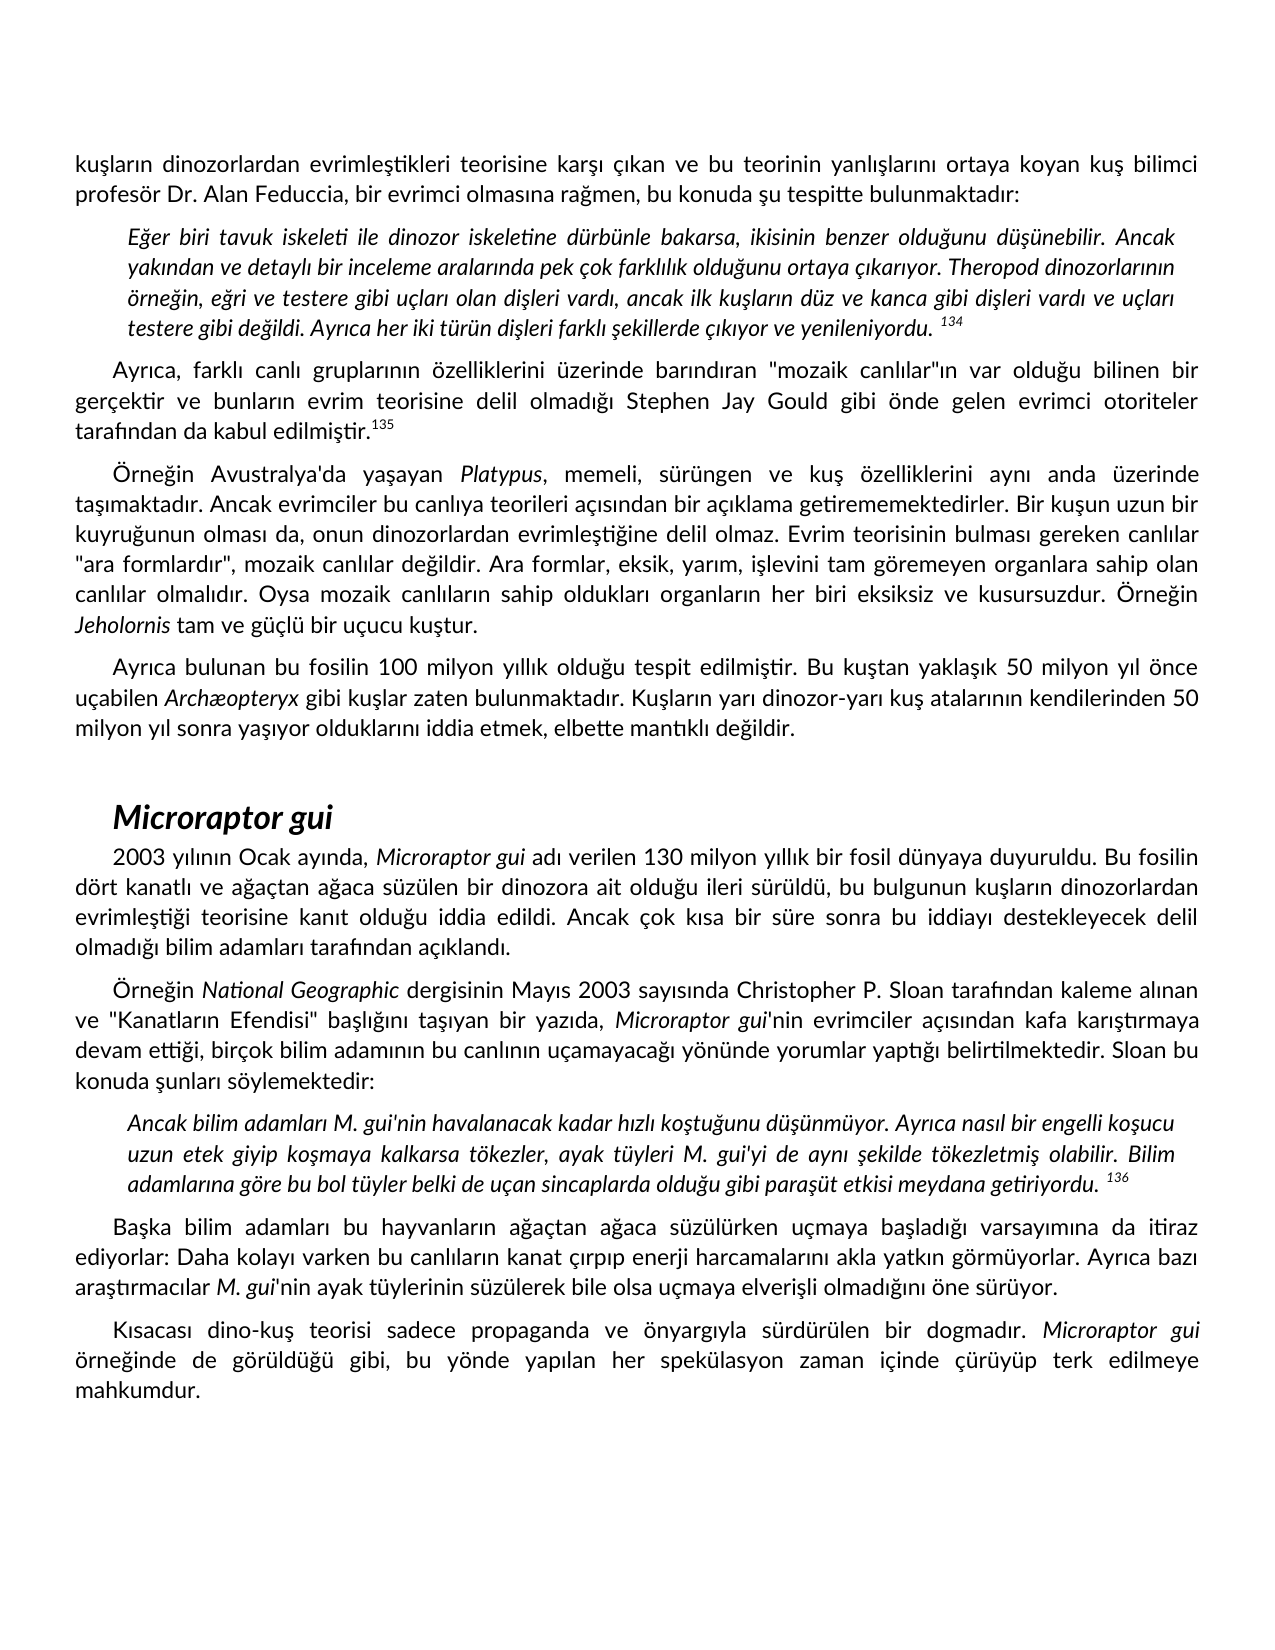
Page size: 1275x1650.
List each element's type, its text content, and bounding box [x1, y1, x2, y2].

text Ayrıca, farklı canlı gruplarının özelliklerini üzerinde barındıran "mozaik canlılar"ın var olduğu bilinen bir gerçektir ve bunların evrim teorisine delil olmadığı Stephen Jay Gould gibi önde gelen evrimci otoriteler tarafından da kabul edilmiştir.135 [75, 356, 1200, 444]
text kuşların dinozorlardan evrimleştikleri teorisine karşı çıkan ve bu teorinin yanlışlarını ortaya koyan kuş bilimci profesör Dr. Alan Feduccia, bir evrimci olmasına rağmen, bu konuda şu tespitte bulunmaktadır: [75, 150, 1200, 208]
text Eğer biri tavuk iskeleti ile dinozor iskeletine dürbünle bakarsa, ikisinin benzer olduğunu düşünebilir. Ancak yakından ve detaylı bir inceleme aralarında pek çok farklılık olduğunu ortaya çıkarıyor. Theropod dinozorlarının örneğin, eğri ve testere gibi uçları olan dişleri vardı, ancak ilk kuşların düz ve kanca gibi dişleri vardı ve uçları testere gibi değildi. Ayrıca her iki türün dişleri farklı şekillerde çıkıyor ve yenileniyordu. 134 [127, 223, 1177, 341]
text 2003 yılının Ocak ayında, Microraptor gui adı verilen 130 milyon yıllık bir fosil dünyaya duyuruldu. Bu fosilin dört kanatlı ve ağaçtan ağaca süzülen bir dinozora ait olduğu ileri sürüldü, bu bulgunun kuşların dinozorlardan evrimleştiği teorisine kanıt olduğu iddia edildi. Ancak çok kısa bir süre sonra bu iddiayı destekleyecek delil olmadığı bilim adamları tarafından açıklandı. [75, 842, 1200, 961]
text Ayrıca bulunan bu fosilin 100 milyon yıllık olduğu tespit edilmiştir. Bu kuştan yaklaşık 50 milyon yıl önce uçabilen Archæopteryx gibi kuşlar zaten bulunmaktadır. Kuşların yarı dinozor-yarı kuş atalarının kendilerinden 50 milyon yıl sonra yaşıyor olduklarını iddia etmek, elbette mantıklı değildir. [75, 653, 1200, 741]
text Örneğin National Geographic dergisinin Mayıs 2003 sayısında Christopher P. Sloan tarafından kaleme alınan ve "Kanatların Efendisi" başlığını taşıyan bir yazıda, Microraptor gui'nin evrimciler açısından kafa karıştırmaya devam ettiği, birçok bilim adamının bu canlının uçamayacağı yönünde yorumlar yaptığı belirtilmektedir. Sloan bu konuda şunları söylemektedir: [75, 976, 1200, 1094]
text Örneğin Avustralya'da yaşayan Platypus, memeli, sürüngen ve kuş özelliklerini aynı anda üzerinde taşımaktadır. Ancak evrimciler bu canlıya teorileri açısından bir açıklama getirememektedirler. Bir kuşun uzun bir kuyruğunun olması da, onun dinozorlardan evrimleştiğine delil olmaz. Evrim teorisinin bulması gereken canlılar "ara formlardır", mozaik canlılar değildir. Ara formlar, eksik, yarım, işlevini tam göremeyen organlara sahip olan canlılar olmalıdır. Oysa mozaik canlıların sahip oldukları organların her biri eksiksiz ve kusursuzdur. Örneğin Jeholornis tam ve güçlü bir uçucu kuştur. [75, 459, 1200, 638]
text Kısacası dino-kuş teorisi sadece propaganda ve önyargıyla sürdürülen bir dogmadır. Microraptor gui örneğinde de görüldüğü gibi, bu yönde yapılan her spekülasyon zaman içinde çürüyüp terk edilmeye mahkumdur. [75, 1315, 1200, 1403]
text Ancak bilim adamları M. gui'nin havalanacak kadar hızlı koştuğunu düşünmüyor. Ayrıca nasıl bir engelli koşucu uzun etek giyip koşmaya kalkarsa tökezler, ayak tüyleri M. gui'yi de aynı şekilde tökezletmiş olabilir. Bilim adamlarına göre bu bol tüyler belki de uçan sincaplarda olduğu gibi paraşüt etkisi meydana getiriyordu. 136 [127, 1109, 1177, 1197]
subtitle Microraptor gui [112, 796, 1200, 836]
text Başka bilim adamları bu hayvanların ağaçtan ağaca süzülürken uçmaya başladığı varsayımına da itiraz ediyorlar: Daha kolayı varken bu canlıların kanat çırpıp enerji harcamalarını akla yatkın görmüyorlar. Ayrıca bazı araştırmacılar M. gui'nin ayak tüylerinin süzülerek bile olsa uçmaya elverişli olmadığını öne sürüyor. [75, 1212, 1200, 1300]
